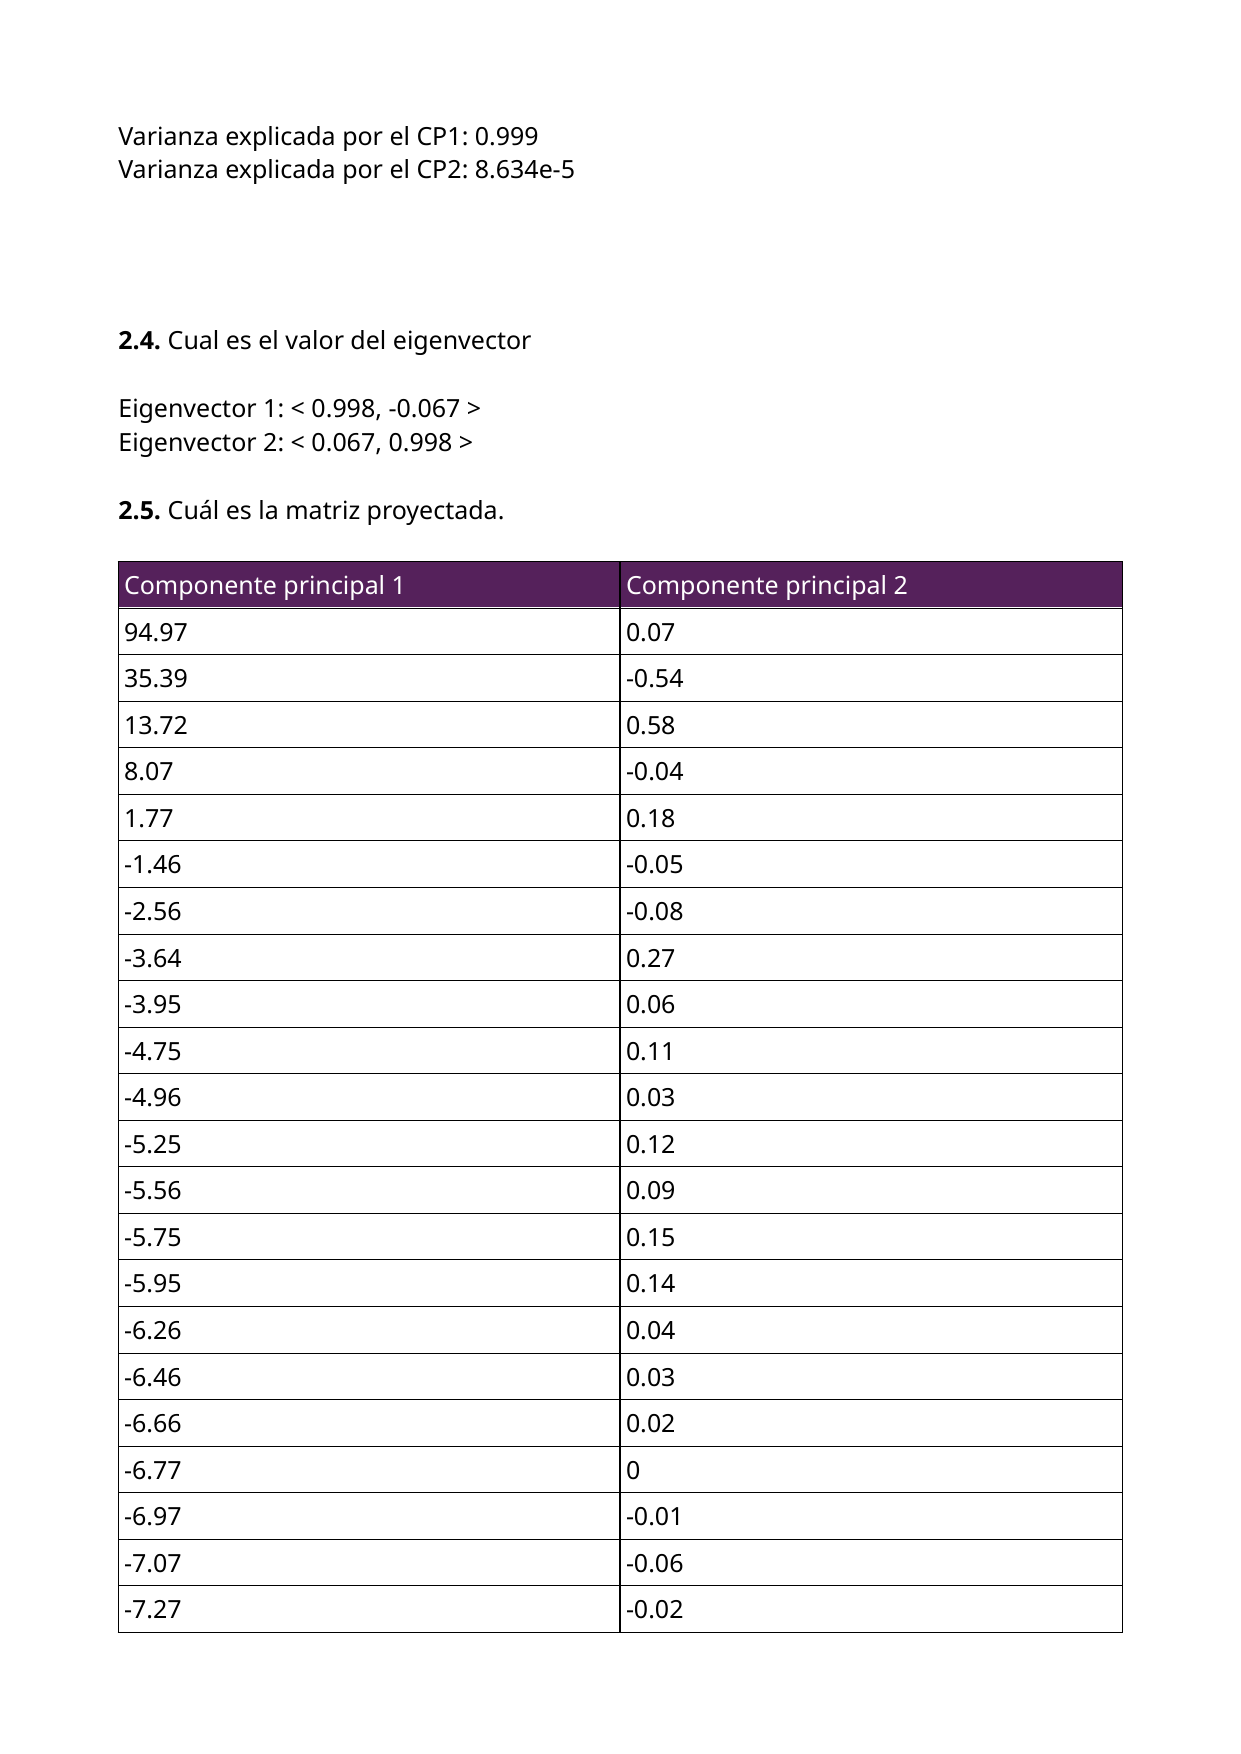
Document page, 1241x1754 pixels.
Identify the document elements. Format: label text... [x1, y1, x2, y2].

table_cell 0.07 [621, 609, 1122, 654]
text 2.5. Cuál es la matriz proyectada. [118, 493, 1122, 527]
table_cell -6.66 [119, 1400, 619, 1446]
table_cell 0.12 [621, 1121, 1122, 1166]
table_cell 1.77 [119, 795, 619, 840]
table_cell 0.03 [621, 1354, 1122, 1399]
table_cell 0.58 [621, 702, 1122, 747]
table_cell -1.46 [119, 841, 619, 887]
table_cell -2.56 [119, 888, 619, 933]
table_cell 0.14 [621, 1260, 1122, 1306]
text Varianza explicada por el CP2: 8.634e-5 [118, 152, 1122, 186]
table_cell -5.75 [119, 1214, 619, 1259]
table_cell -6.46 [119, 1354, 619, 1399]
table_cell -3.64 [119, 935, 619, 980]
table_cell -6.97 [119, 1493, 619, 1539]
table_cell -0.02 [621, 1586, 1122, 1632]
table_cell 0 [621, 1447, 1122, 1492]
table_cell 94.97 [119, 609, 619, 654]
table_cell 0.15 [621, 1214, 1122, 1259]
table_cell -5.56 [119, 1167, 619, 1213]
table_cell -7.27 [119, 1586, 619, 1632]
table_cell 13.72 [119, 702, 619, 747]
table_cell -5.25 [119, 1121, 619, 1166]
table_cell 0.03 [621, 1074, 1122, 1120]
table_cell -0.04 [621, 748, 1122, 794]
table_cell -0.05 [621, 841, 1122, 887]
text 2.4. Cual es el valor del eigenvector [118, 322, 1122, 357]
table_cell 0.02 [621, 1400, 1122, 1446]
table_cell 0.27 [621, 935, 1122, 980]
table_header Componente principal 1 [119, 562, 619, 607]
table_cell 0.09 [621, 1167, 1122, 1213]
table_cell -5.95 [119, 1260, 619, 1306]
text Eigenvector 1: < 0.998, -0.067 > [118, 391, 1122, 425]
table_cell 0.18 [621, 795, 1122, 840]
table_cell -7.07 [119, 1540, 619, 1585]
table_cell 0.04 [621, 1307, 1122, 1352]
table_cell 0.11 [621, 1028, 1122, 1073]
table_header Componente principal 2 [621, 562, 1122, 607]
table_cell -4.96 [119, 1074, 619, 1120]
table_cell -0.54 [621, 655, 1122, 701]
table_cell -6.26 [119, 1307, 619, 1352]
table_cell -0.08 [621, 888, 1122, 933]
table_cell 8.07 [119, 748, 619, 794]
table_cell -4.75 [119, 1028, 619, 1073]
text Eigenvector 2: < 0.067, 0.998 > [118, 425, 1122, 459]
table_cell 35.39 [119, 655, 619, 701]
table_cell -6.77 [119, 1447, 619, 1492]
table_cell 0.06 [621, 981, 1122, 1027]
table_cell -0.01 [621, 1493, 1122, 1539]
table_cell -0.06 [621, 1540, 1122, 1585]
table_cell -3.95 [119, 981, 619, 1027]
text Varianza explicada por el CP1: 0.999 [118, 118, 1122, 152]
